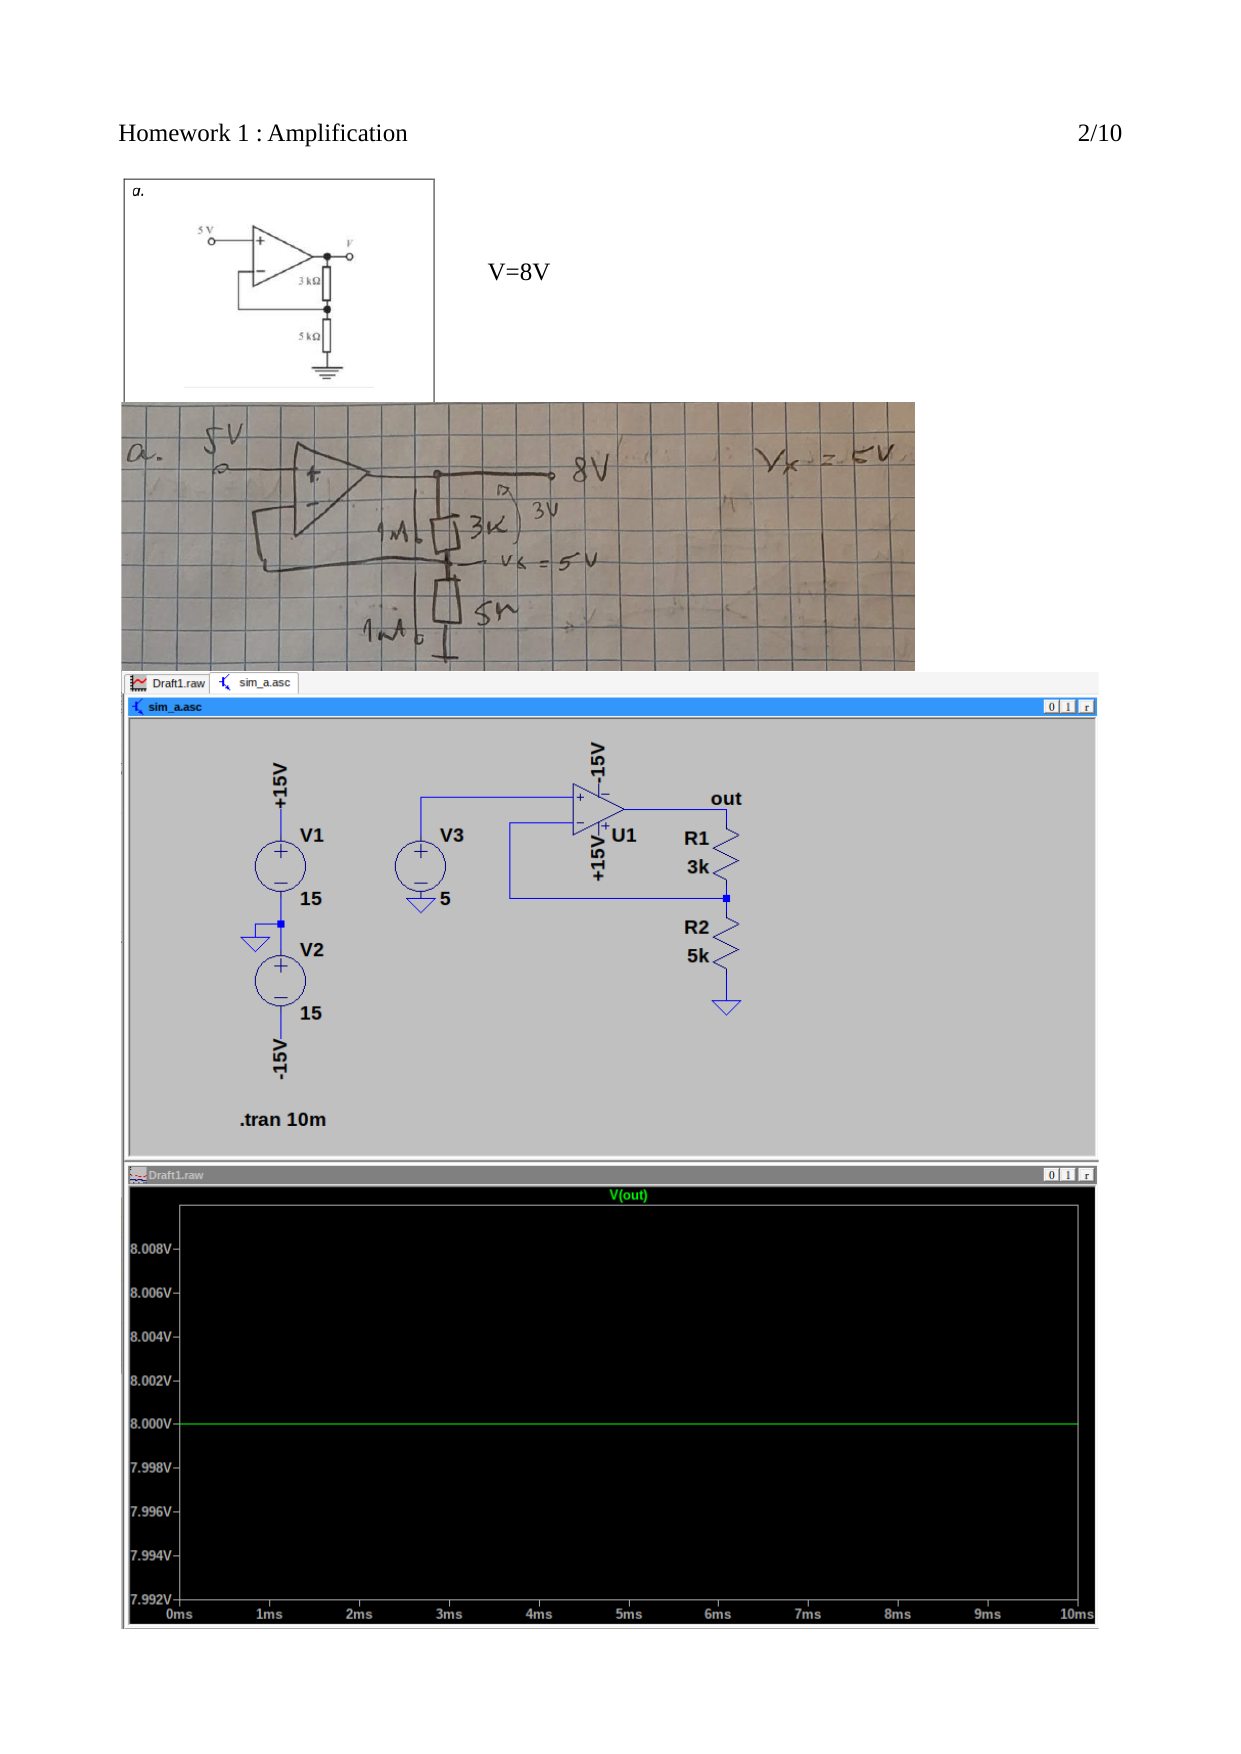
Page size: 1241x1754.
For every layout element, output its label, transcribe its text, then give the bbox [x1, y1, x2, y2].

text V=8V [435, 257, 1122, 286]
picture [121, 177, 1099, 1629]
